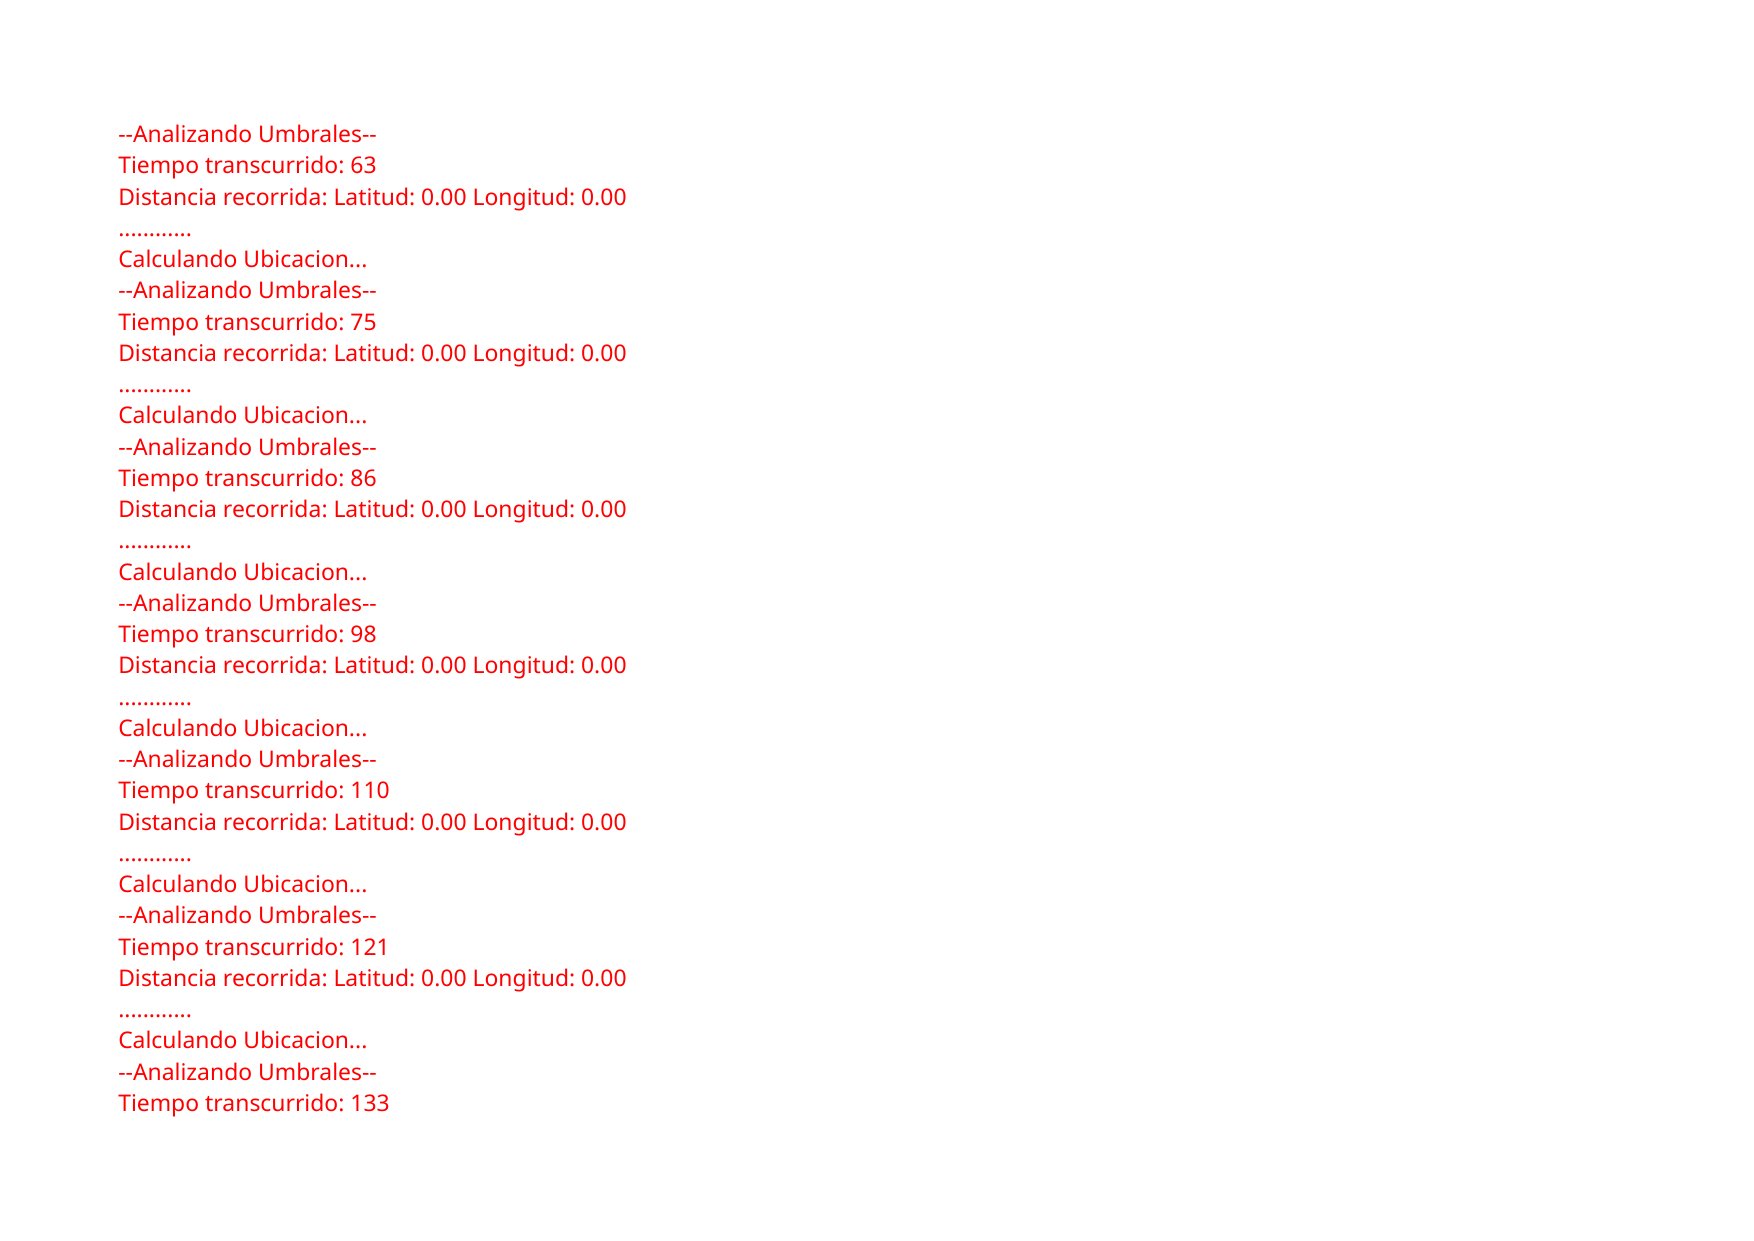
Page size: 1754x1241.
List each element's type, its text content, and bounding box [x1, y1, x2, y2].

text --Analizando Umbrales-- [118, 587, 1636, 618]
text Tiempo transcurrido: 75 [118, 306, 1636, 337]
text --Analizando Umbrales-- [118, 1056, 1636, 1087]
text Distancia recorrida: Latitud: 0.00 Longitud: 0.00 [118, 337, 1636, 368]
text --Analizando Umbrales-- [118, 274, 1636, 306]
text Calculando Ubicacion... [118, 868, 1636, 899]
text Tiempo transcurrido: 133 [118, 1087, 1636, 1118]
text ............ [118, 524, 1636, 556]
text Calculando Ubicacion... [118, 712, 1636, 743]
text Distancia recorrida: Latitud: 0.00 Longitud: 0.00 [118, 962, 1636, 993]
text Calculando Ubicacion... [118, 1024, 1636, 1056]
text Distancia recorrida: Latitud: 0.00 Longitud: 0.00 [118, 806, 1636, 837]
text ............ [118, 212, 1636, 243]
text Distancia recorrida: Latitud: 0.00 Longitud: 0.00 [118, 181, 1636, 212]
text --Analizando Umbrales-- [118, 118, 1636, 149]
text ............ [118, 368, 1636, 399]
text Tiempo transcurrido: 86 [118, 462, 1636, 493]
text Distancia recorrida: Latitud: 0.00 Longitud: 0.00 [118, 649, 1636, 681]
text Calculando Ubicacion... [118, 556, 1636, 587]
text ............ [118, 837, 1636, 868]
text ............ [118, 993, 1636, 1024]
text Distancia recorrida: Latitud: 0.00 Longitud: 0.00 [118, 493, 1636, 524]
text Tiempo transcurrido: 121 [118, 931, 1636, 962]
text --Analizando Umbrales-- [118, 899, 1636, 931]
text Calculando Ubicacion... [118, 243, 1636, 274]
text --Analizando Umbrales-- [118, 431, 1636, 462]
text Tiempo transcurrido: 110 [118, 774, 1636, 806]
text Calculando Ubicacion... [118, 399, 1636, 431]
text Tiempo transcurrido: 98 [118, 618, 1636, 649]
text Tiempo transcurrido: 63 [118, 149, 1636, 181]
text ............ [118, 681, 1636, 712]
text --Analizando Umbrales-- [118, 743, 1636, 774]
